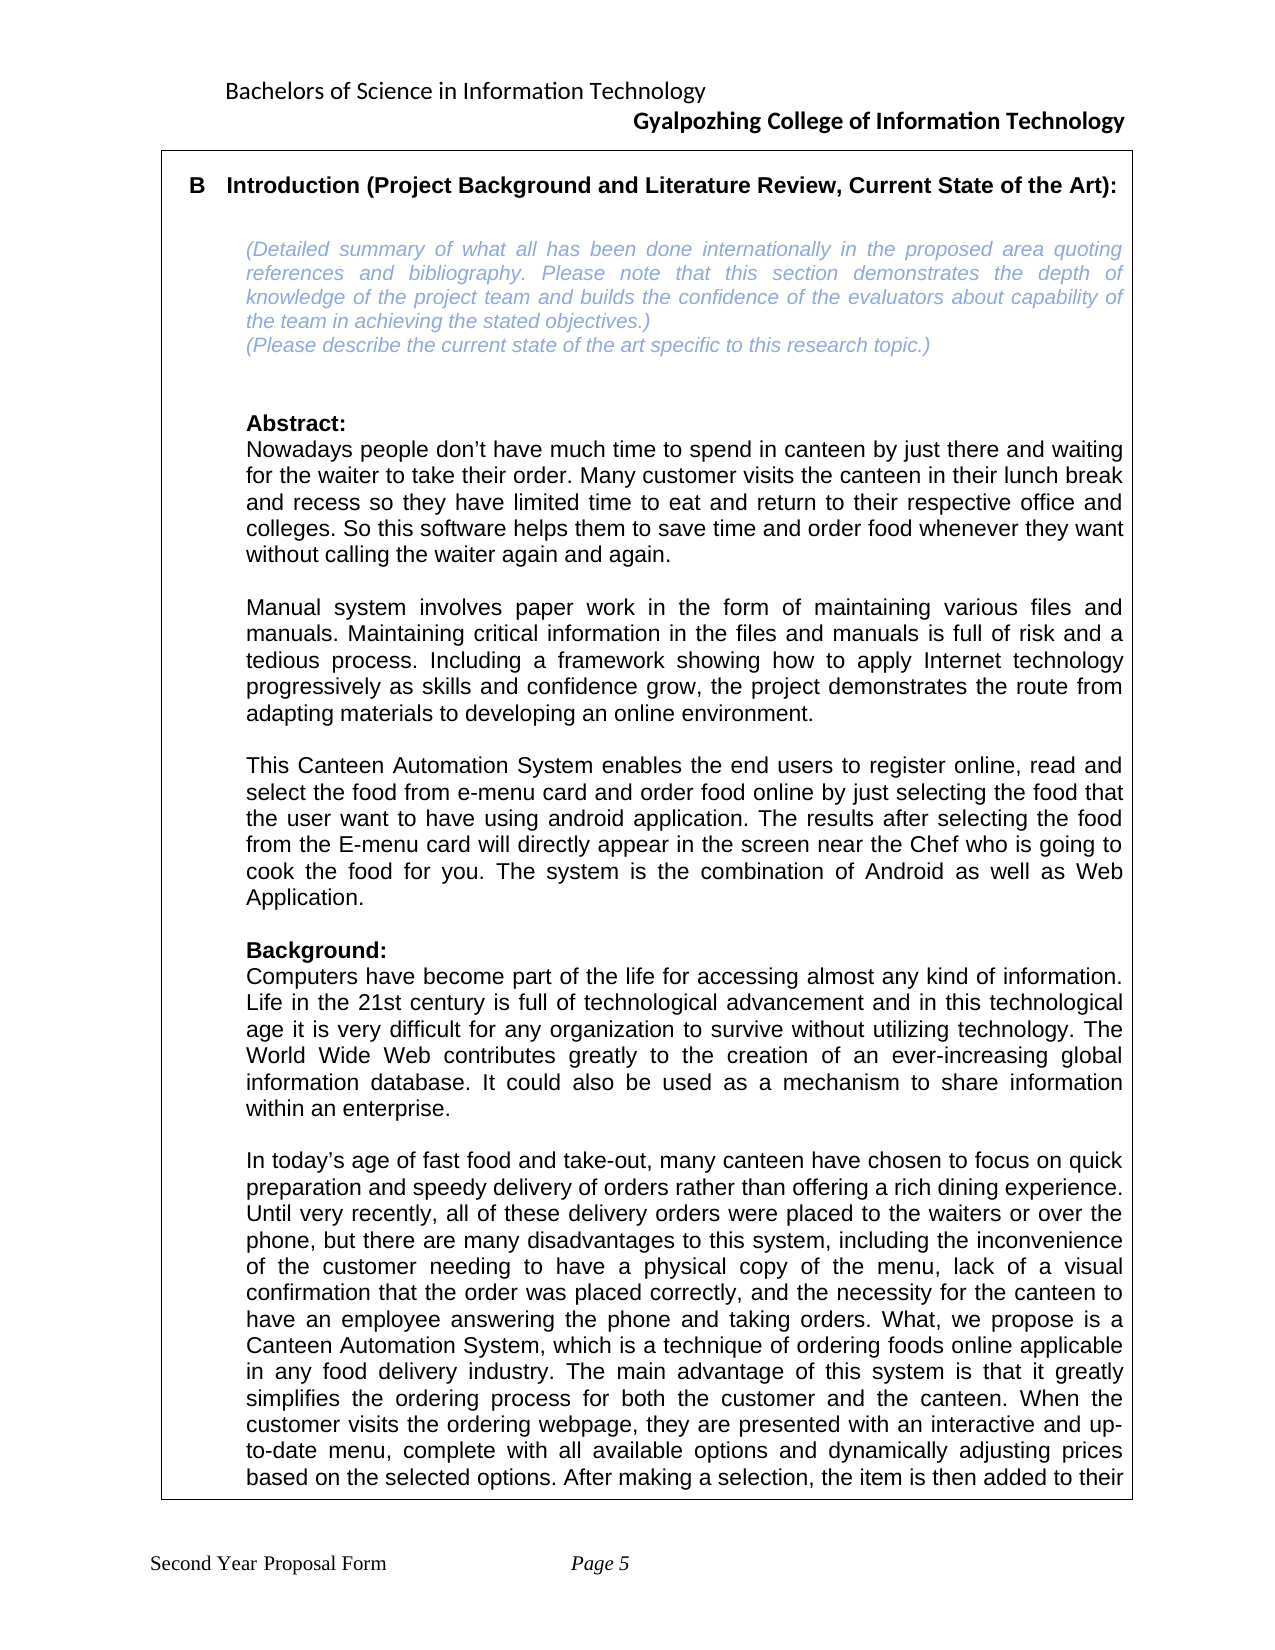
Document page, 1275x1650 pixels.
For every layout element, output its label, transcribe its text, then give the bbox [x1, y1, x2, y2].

table_header Introduction (Project Background and Literature Review, Current State of the Art): (Detailed summary of what all has been done internationally in the proposed area quoting references and bibliography. Please note that this section demonstrates the depth of knowledge of the project team and builds the confidence of the evaluators about capability of the team in achieving the stated objectives.) (Please describe the current state of the art specific to this research topic.) Abstract: Nowadays people don’t have much time to spend in canteen by just there and waiting for the waiter to take their order. Many customer visits the canteen in their lunch break and recess so they have limited time to eat and return to their respective office and colleges. So this software helps them to save time and order food whenever they want without calling the waiter again and again. Manual system involves paper work in the form of maintaining various files and manuals. Maintaining critical information in the files and manuals is full of risk and a tedious process. Including a framework showing how to apply Internet technology progressively as skills and confidence grow, the project demonstrates the route from adapting materials to developing an online environment. This Canteen Automation System enables the end users to register online, read and select the food from e-menu card and order food online by just selecting the food that the user want to have using android application. The results after selecting the food from the E-menu card will directly appear in the screen near the Chef who is going to cook the food for you. The system is the combination of Android as well as Web Application. Background: Computers have become part of the life for accessing almost any kind of information. Life in the 21st century is full of technological advancement and in this technological age it is very difficult for any organization to survive without utilizing technology. The World Wide Web contributes greatly to the creation of an ever-increasing global information database. It could also be used as a mechanism to share information within an enterprise. In today’s age of fast food and take-out, many canteen have chosen to focus on quick preparation and speedy delivery of orders rather than offering a rich dining experience. Until very recently, all of these delivery orders were placed to the waiters or over the phone, but there are many disadvantages to this system, including the inconvenience of the customer needing to have a physical copy of the menu, lack of a visual confirmation that the order was placed correctly, and the necessity for the canteen to have an employee answering the phone and taking orders. What, we propose is a Canteen Automation System, which is a technique of ordering foods online applicable in any food delivery industry. The main advantage of this system is that it greatly simplifies the ordering process for both the customer and the canteen. When the customer visits the ordering webpage, they are presented with an interactive and up-to-date menu, complete with all available options and dynamically adjusting prices based on the selected options. After making a selection, the item is then added to their [162, 151, 1132, 1498]
